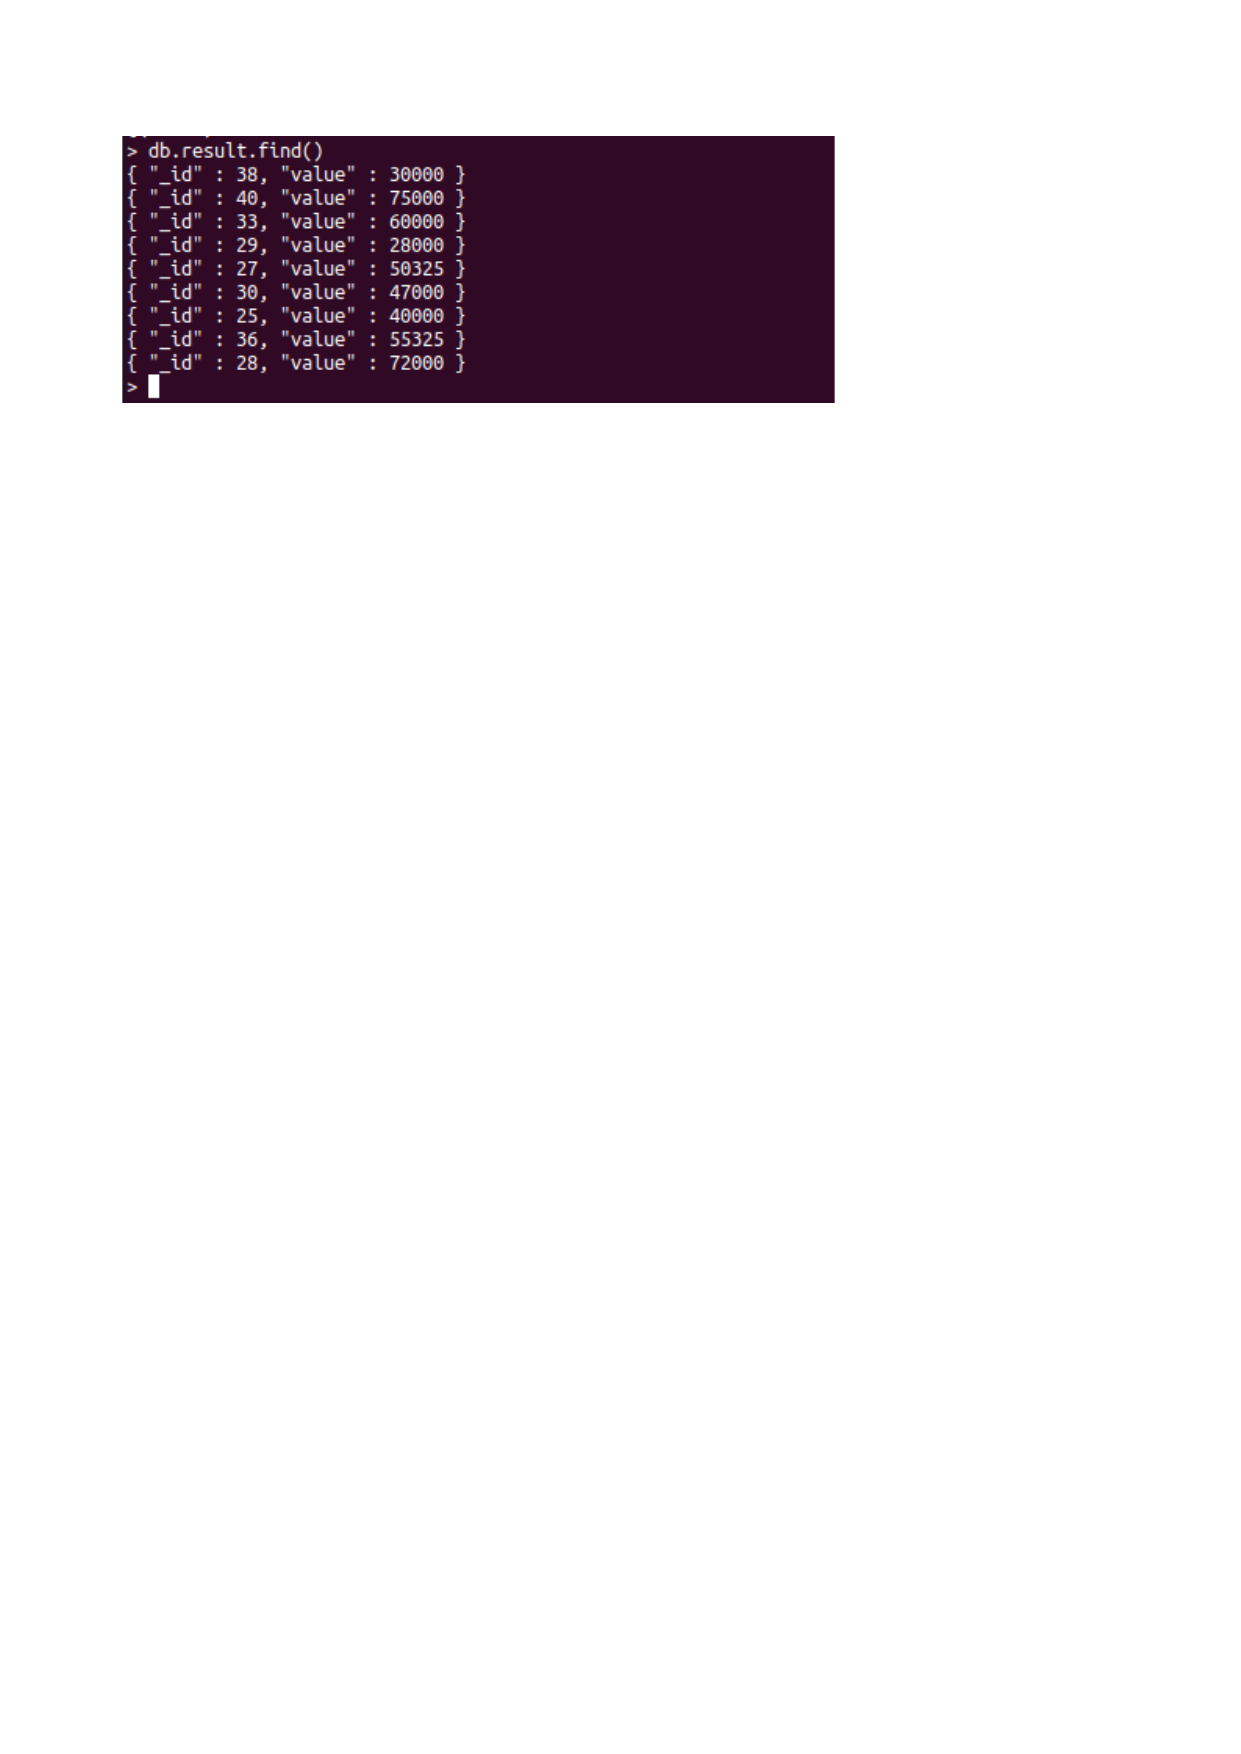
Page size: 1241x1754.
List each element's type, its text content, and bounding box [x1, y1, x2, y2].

text ­ [118, 463, 1122, 492]
picture [122, 136, 835, 403]
